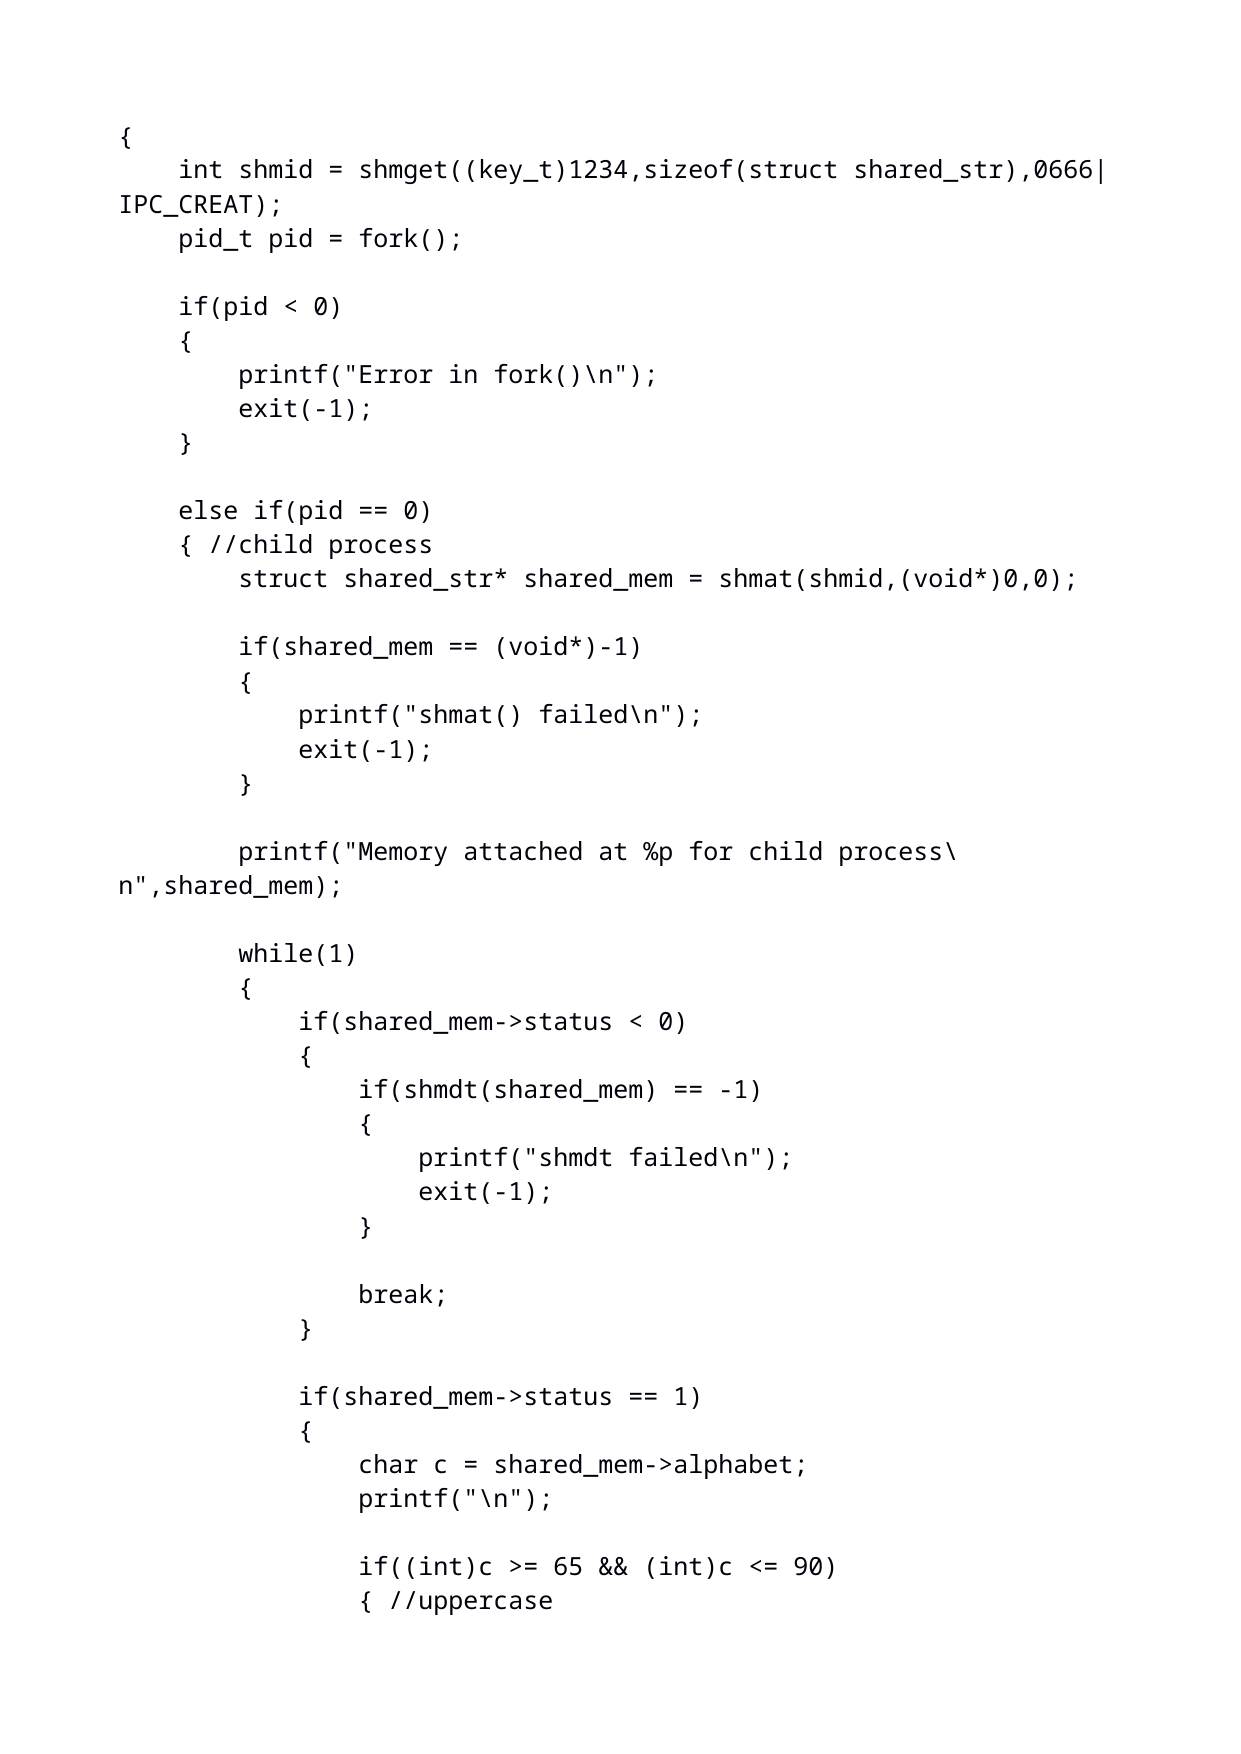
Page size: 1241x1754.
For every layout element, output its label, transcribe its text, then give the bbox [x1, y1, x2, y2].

text int shmid = shmget((key_t)1234,sizeof(struct shared_str),0666|IPC_CREAT); [118, 152, 1122, 220]
text exit(-1); [118, 731, 1122, 765]
text } [118, 1208, 1122, 1242]
text char c = shared_mem->alphabet; [118, 1447, 1122, 1481]
text { [118, 1106, 1122, 1140]
text printf("Memory attached at %p for child process\n",shared_mem); [118, 833, 1122, 902]
text pid_t pid = fork(); [118, 220, 1122, 254]
text { [118, 1038, 1122, 1072]
text printf("\n"); [118, 1481, 1122, 1515]
text { //child process [118, 527, 1122, 561]
text if(shmdt(shared_mem) == -1) [118, 1072, 1122, 1106]
text exit(-1); [118, 391, 1122, 425]
text while(1) [118, 936, 1122, 970]
text { [118, 118, 1122, 152]
text printf("shmdt failed\n"); [118, 1140, 1122, 1174]
text { //uppercase [118, 1583, 1122, 1617]
text { [118, 322, 1122, 357]
text struct shared_str* shared_mem = shmat(shmid,(void*)0,0); [118, 561, 1122, 595]
text else if(pid == 0) [118, 493, 1122, 527]
text if(shared_mem->status < 0) [118, 1004, 1122, 1038]
text } [118, 1310, 1122, 1344]
text if(pid < 0) [118, 288, 1122, 322]
text printf("shmat() failed\n"); [118, 697, 1122, 731]
text if((int)c >= 65 && (int)c <= 90) [118, 1549, 1122, 1583]
text printf("Error in fork()\n"); [118, 357, 1122, 391]
text if(shared_mem == (void*)-1) [118, 629, 1122, 663]
text } [118, 765, 1122, 799]
text { [118, 1412, 1122, 1447]
text break; [118, 1276, 1122, 1310]
text if(shared_mem->status == 1) [118, 1378, 1122, 1412]
text { [118, 970, 1122, 1004]
text } [118, 425, 1122, 459]
text { [118, 663, 1122, 697]
text exit(-1); [118, 1174, 1122, 1208]
